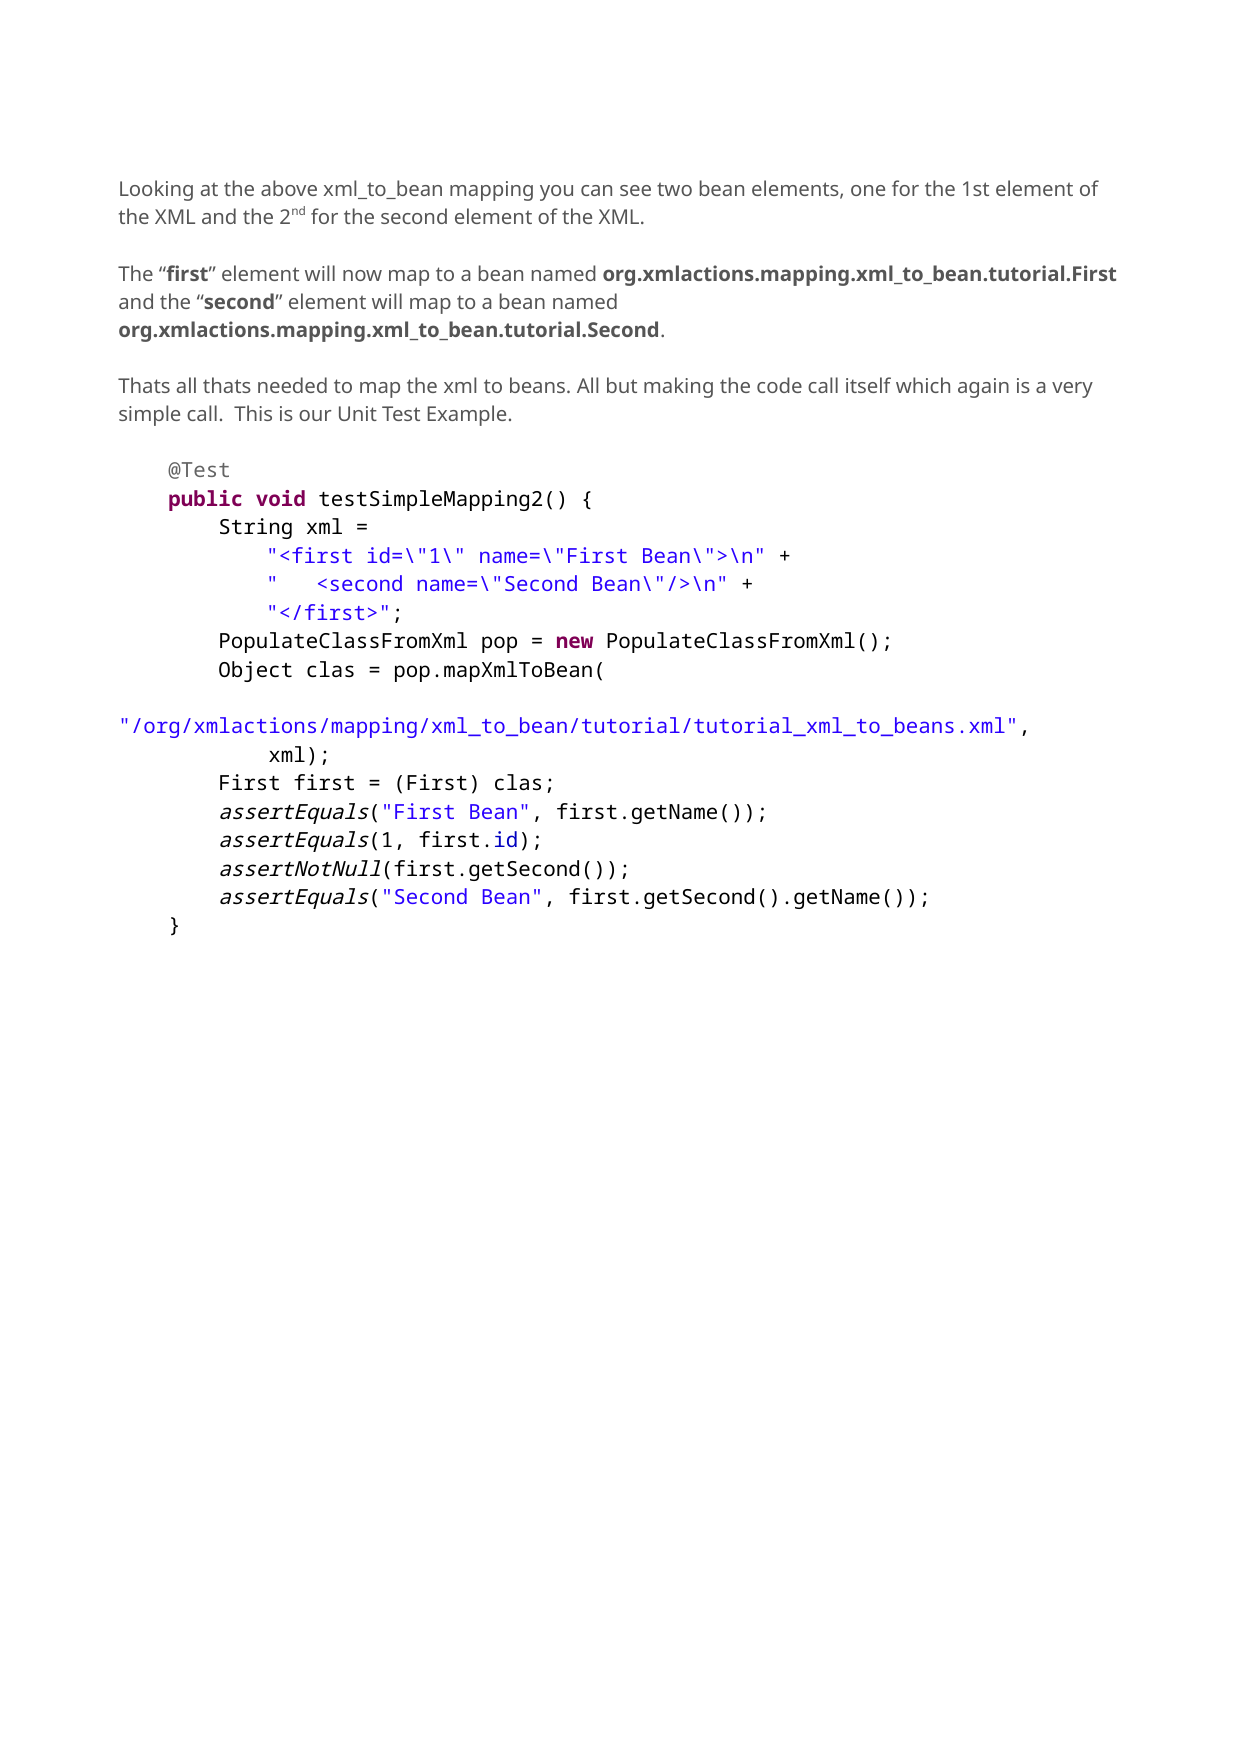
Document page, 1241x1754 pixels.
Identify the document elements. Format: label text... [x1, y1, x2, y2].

text "<first id=\"1\" name=\"First Bean\">\n" + [118, 541, 1122, 569]
text assertEquals(1, first.id); [118, 825, 1122, 854]
text String xml = [118, 512, 1122, 541]
text " <second name=\"Second Bean\"/>\n" + [118, 569, 1122, 598]
text assertEquals("Second Bean", first.getSecond().getName()); [118, 882, 1122, 911]
text "</first>"; [118, 598, 1122, 626]
text Looking at the above xml_to_bean mapping you can see two bean elements, one for the 1st element of the XML and the 2nd for the second element of the XML. [118, 174, 1122, 231]
text Object clas = pop.mapXmlToBean( [118, 655, 1122, 683]
text public void testSimpleMapping2() { [118, 484, 1122, 512]
text PopulateClassFromXml pop = new PopulateClassFromXml(); [118, 626, 1122, 655]
text assertEquals("First Bean", first.getName()); [118, 797, 1122, 825]
text } [118, 911, 1122, 939]
text The “first” element will now map to a bean named org.xmlactions.mapping.xml_to_bean.tutorial.First and the “second” element will map to a bean named org.xmlactions.mapping.xml_to_bean.tutorial.Second. [118, 259, 1122, 343]
text @Test [118, 456, 1122, 484]
text Thats all thats needed to map the xml to beans. All but making the code call itself which again is a very simple call. This is our Unit Test Example. [118, 371, 1122, 427]
text assertNotNull(first.getSecond()); [118, 854, 1122, 882]
text "/org/xmlactions/mapping/xml_to_bean/tutorial/tutorial_xml_to_beans.xml", [118, 683, 1122, 740]
text xml); [118, 740, 1122, 768]
text First first = (First) clas; [118, 768, 1122, 797]
